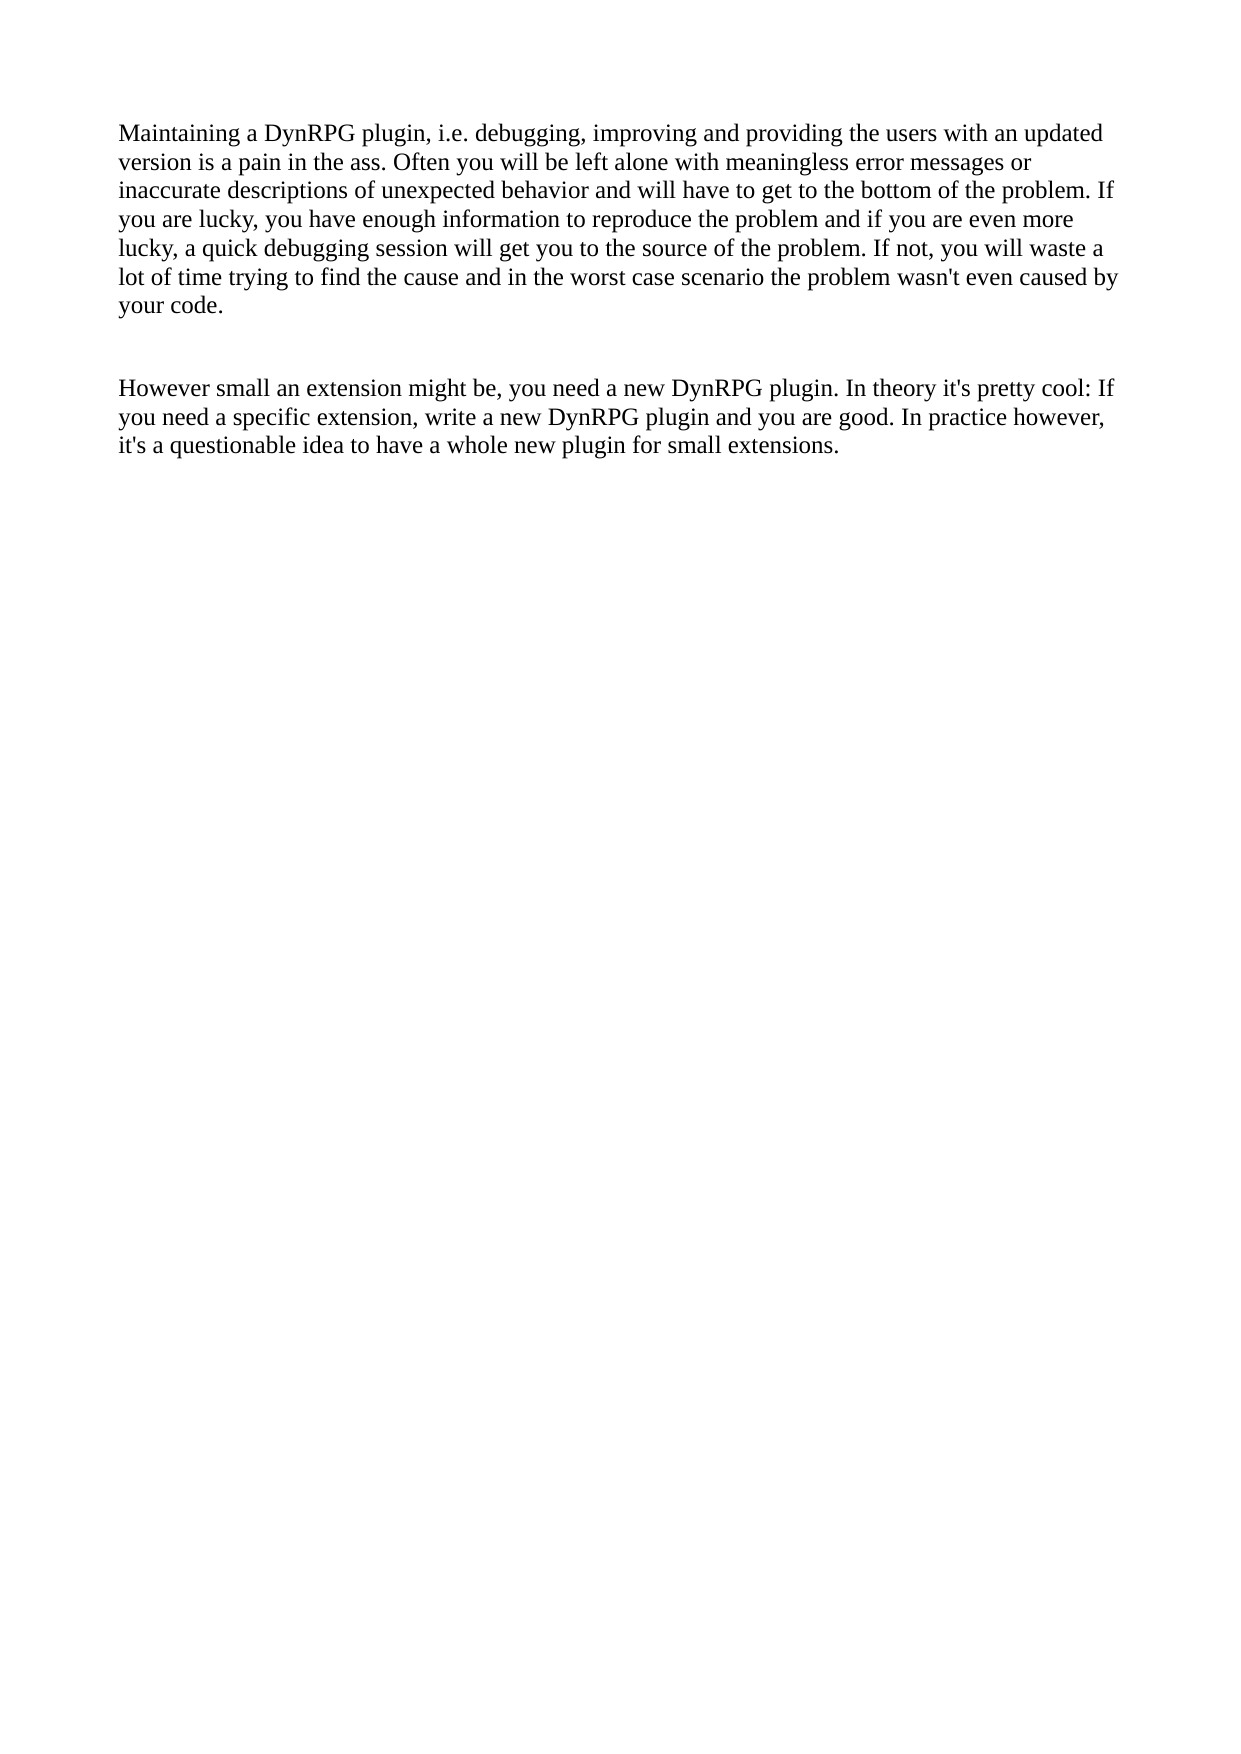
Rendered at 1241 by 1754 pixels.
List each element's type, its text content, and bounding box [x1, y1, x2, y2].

text Maintaining a DynRPG plugin, i.e. debugging, improving and providing the users with an updated version is a pain in the ass. Often you will be left alone with meaningless error messages or inaccurate descriptions of unexpected behavior and will have to get to the bottom of the problem. If you are lucky, you have enough information to reproduce the problem and if you are even more lucky, a quick debugging session will get you to the source of the problem. If not, you will waste a lot of time trying to find the cause and in the worst case scenario the problem wasn't even caused by your code. [118, 118, 1122, 319]
text However small an extension might be, you need a new DynRPG plugin. In theory it's pretty cool: If you need a specific extension, write a new DynRPG plugin and you are good. In practice however, it's a questionable idea to have a whole new plugin for small extensions. [118, 373, 1122, 459]
